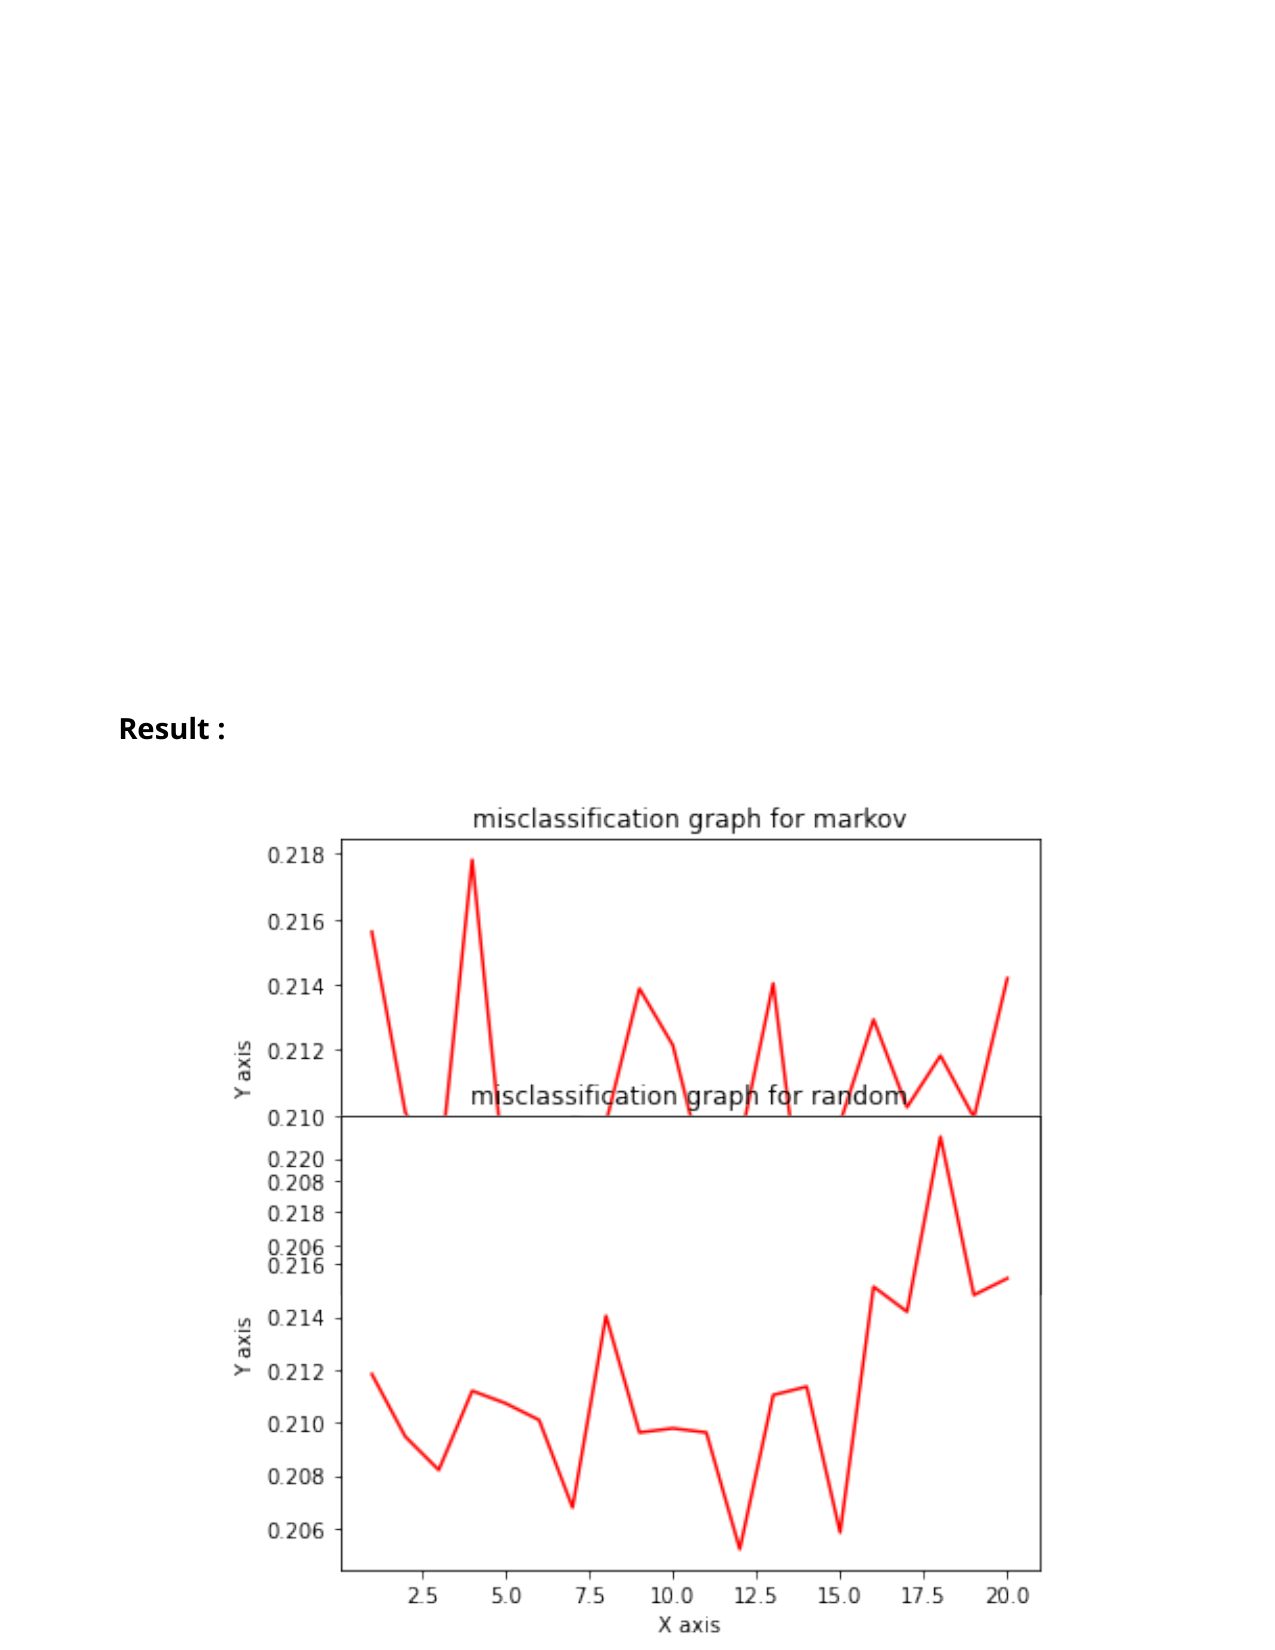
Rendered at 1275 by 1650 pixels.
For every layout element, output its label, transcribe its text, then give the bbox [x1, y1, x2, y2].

picture [222, 793, 1053, 1650]
text Result : [118, 708, 1157, 748]
